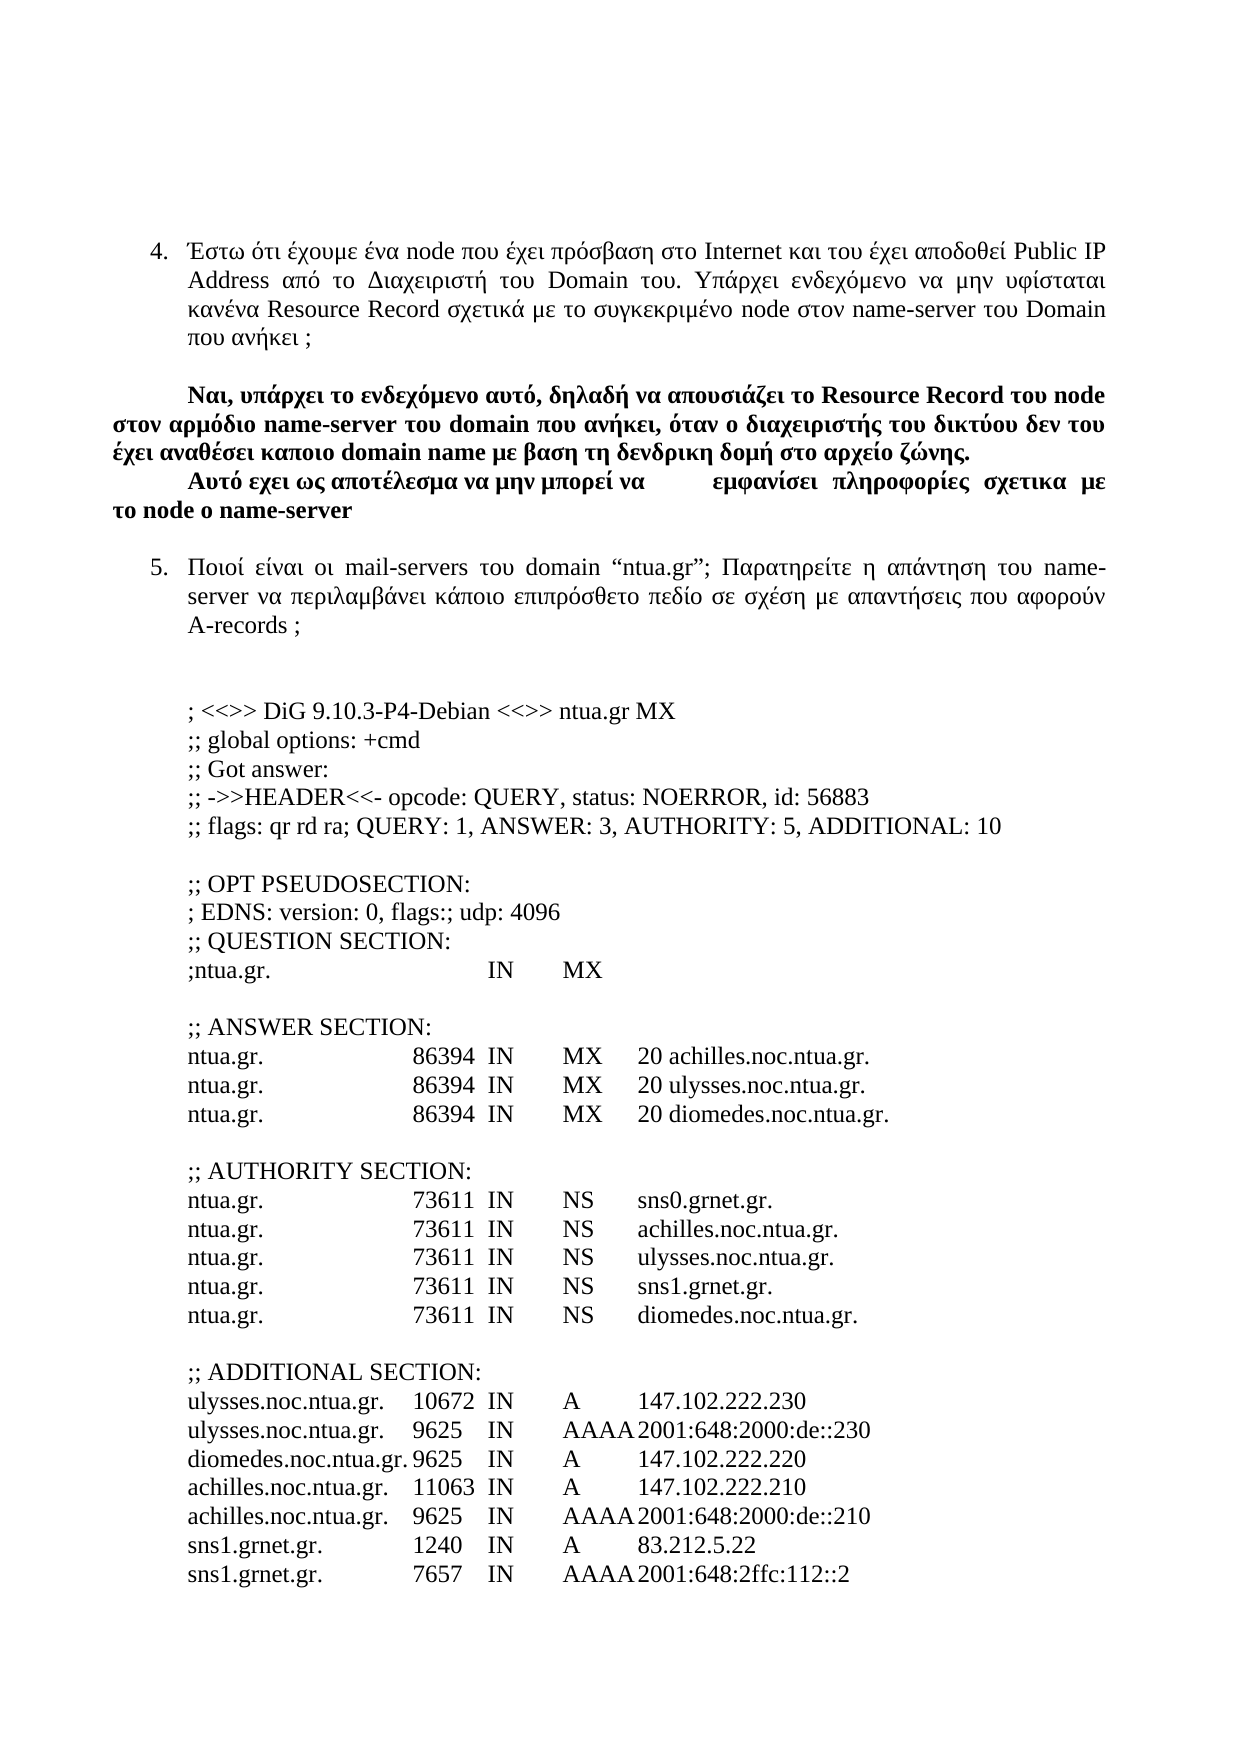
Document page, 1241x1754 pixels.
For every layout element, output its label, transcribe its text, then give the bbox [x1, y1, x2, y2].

text ;; ->>HEADER<<- opcode: QUERY, status: NOERROR, id: 56883 [112, 782, 1106, 811]
text ;; ADDITIONAL SECTION: [112, 1357, 1106, 1386]
list Ποιοί είναι οι mail-servers του domain “ntua.gr”; Παρατηρείτε η απάντηση του name-server να περιλαμβάνει κάποιο επιπρόσθετο πεδίο σε σχέση με απαντήσεις που αφορούν A-records ; [150, 552, 1106, 639]
text sns1.grnet.gr. 7657 IN AAAA 2001:648:2ffc:112::2 [112, 1559, 1106, 1587]
text ntua.gr. 73611 IN NS diomedes.noc.ntua.gr. [112, 1300, 1106, 1329]
text ;; QUESTION SECTION: [112, 926, 1106, 955]
list Έστω ότι έχουμε ένα node που έχει πρόσβαση στο Internet και του έχει αποδοθεί Public IP Address από το Διαχειριστή του Domain του. Υπάρχει ενδεχόμενο να μην υφίσταται κανένα Resource Record σχετικά με το συγκεκριμένο node στον name-server του Domain που ανήκει ; [150, 236, 1106, 351]
text achilles.noc.ntua.gr. 9625 IN AAAA 2001:648:2000:de::210 [112, 1501, 1106, 1530]
text ;; Got answer: [112, 754, 1106, 782]
text ntua.gr. 86394 IN MX 20 diomedes.noc.ntua.gr. [112, 1099, 1106, 1127]
text ulysses.noc.ntua.gr. 10672 IN A 147.102.222.230 [112, 1386, 1106, 1415]
text sns1.grnet.gr. 1240 IN A 83.212.5.22 [112, 1530, 1106, 1559]
text Ναι, υπάρχει το ενδεχόμενο αυτό, δηλαδή να απουσιάζει το Resource Record του node στον αρμόδιο name-server του domain που ανήκει, όταν ο διαχειριστής του δικτύου δεν του έχει αναθέσει καποιο domain name με βαση τη δενδρικη δομή στο αρχείο ζώνης. [112, 380, 1106, 466]
text diomedes.noc.ntua.gr. 9625 IN A 147.102.222.220 [112, 1444, 1106, 1472]
text ;; OPT PSEUDOSECTION: [112, 869, 1106, 897]
text ;; flags: qr rd ra; QUERY: 1, ANSWER: 3, AUTHORITY: 5, ADDITIONAL: 10 [112, 811, 1106, 840]
text ntua.gr. 86394 IN MX 20 ulysses.noc.ntua.gr. [112, 1070, 1106, 1099]
text ;; ANSWER SECTION: [112, 1012, 1106, 1041]
text achilles.noc.ntua.gr. 11063 IN A 147.102.222.210 [112, 1472, 1106, 1501]
text ntua.gr. 86394 IN MX 20 achilles.noc.ntua.gr. [112, 1041, 1106, 1070]
text ulysses.noc.ntua.gr. 9625 IN AAAA 2001:648:2000:de::230 [112, 1415, 1106, 1444]
text ;ntua.gr. IN MX [112, 955, 1106, 984]
text ;; AUTHORITY SECTION: [112, 1156, 1106, 1185]
text ntua.gr. 73611 IN NS ulysses.noc.ntua.gr. [112, 1242, 1106, 1271]
text ntua.gr. 73611 IN NS sns1.grnet.gr. [112, 1271, 1106, 1300]
text Αυτό εχει ως αποτέλεσμα να μην μπορεί να εμφανίσει πληροφορίες σχετικα με το node ο name-server [112, 466, 1106, 524]
text ntua.gr. 73611 IN NS sns0.grnet.gr. [112, 1185, 1106, 1214]
text ; <<>> DiG 9.10.3-P4-Debian <<>> ntua.gr MX [112, 696, 1106, 725]
text ;; global options: +cmd [112, 725, 1106, 754]
text ntua.gr. 73611 IN NS achilles.noc.ntua.gr. [112, 1214, 1106, 1242]
text ; EDNS: version: 0, flags:; udp: 4096 [112, 897, 1106, 926]
